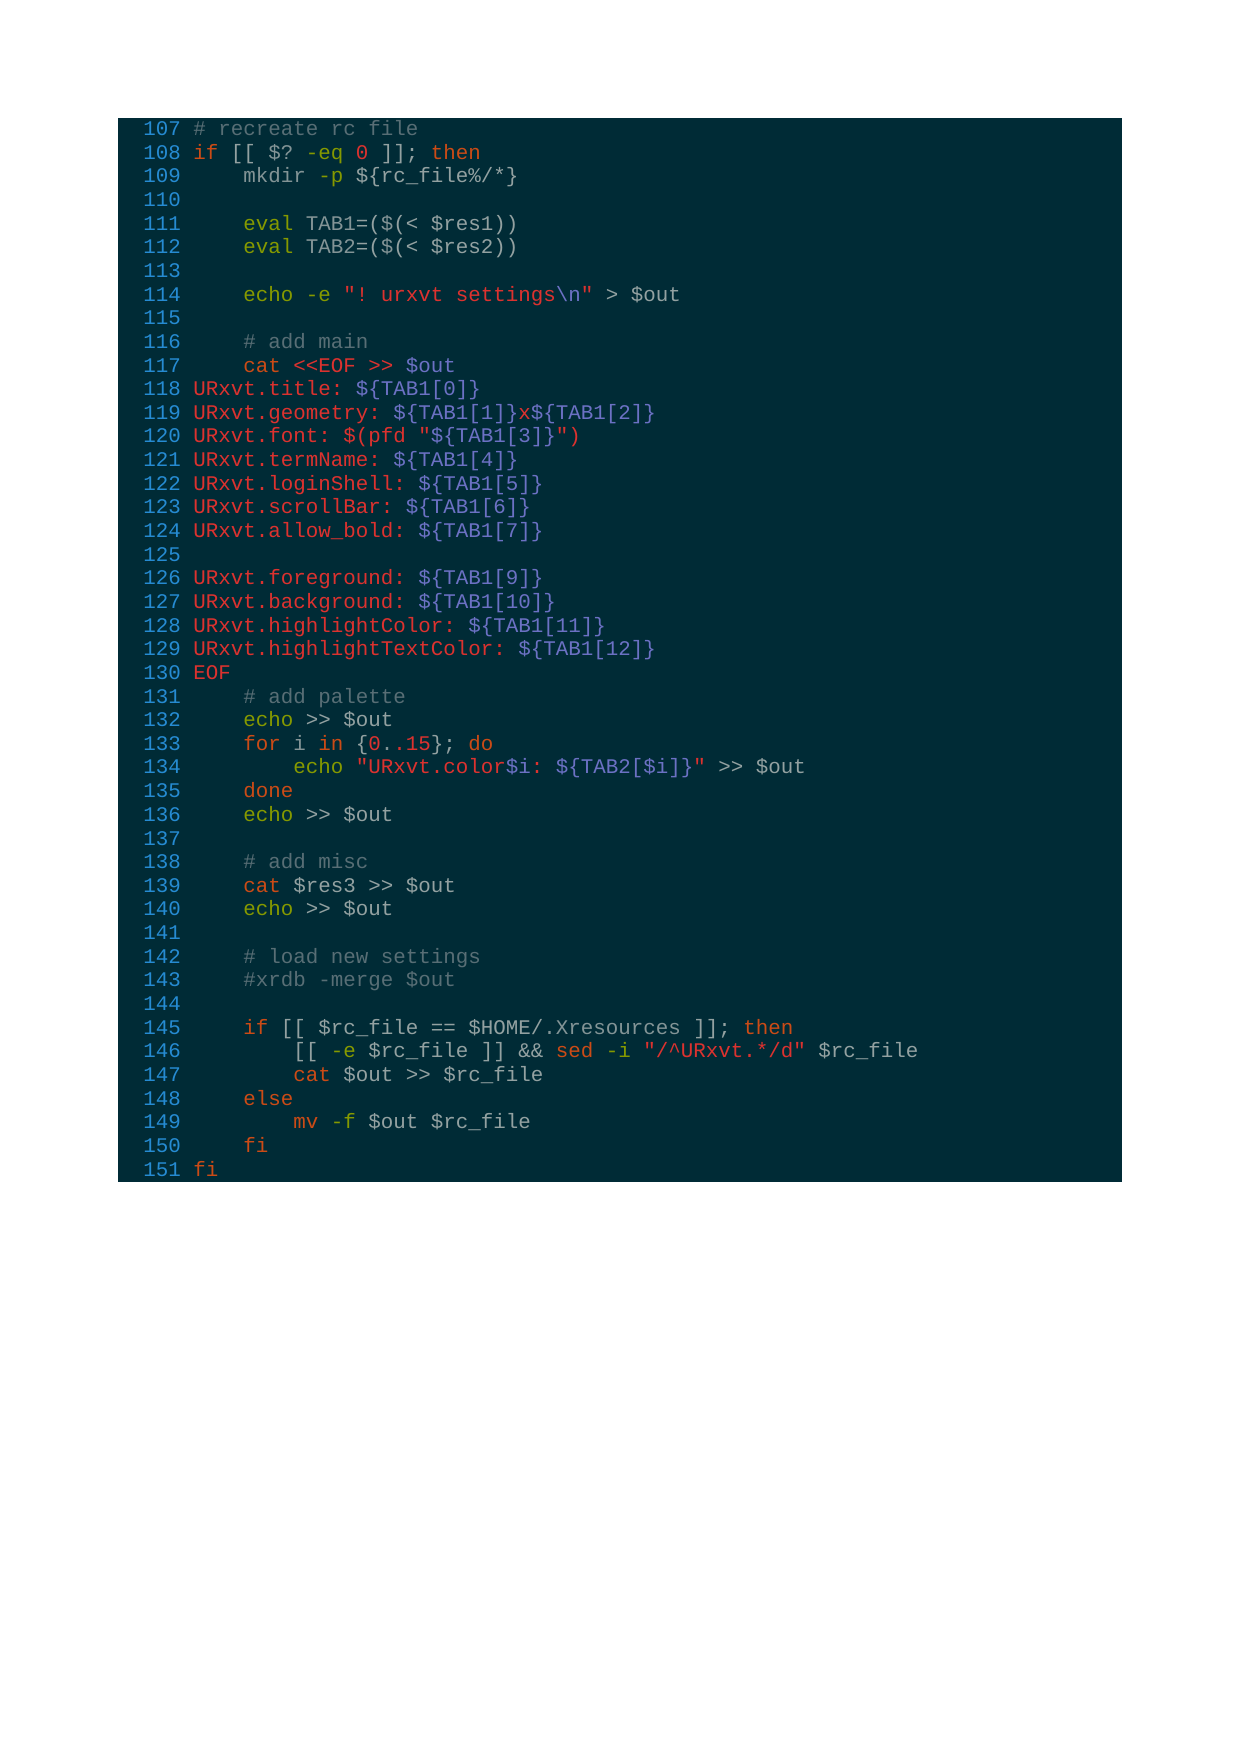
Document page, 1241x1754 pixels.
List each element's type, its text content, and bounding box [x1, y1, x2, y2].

text 109 mkdir -p ${rc_file%/*} [118, 165, 1122, 189]
text 148 else [118, 1088, 1122, 1111]
text 121 URxvt.termName: ${TAB1[4]} [118, 449, 1122, 473]
text 120 URxvt.font: $(pfd "${TAB1[3]}") [118, 426, 1122, 449]
text 107 # recreate rc file [118, 118, 1122, 142]
text 112 eval TAB2=($(< $res2)) [118, 236, 1122, 260]
text 134 echo "URxvt.color$i: ${TAB2[$i]}" >> $out [118, 757, 1122, 780]
text 111 eval TAB1=($(< $res1)) [118, 213, 1122, 236]
text 146 [[ -e $rc_file ]] && sed -i "/^URxvt.*/d" $rc_file [118, 1040, 1122, 1064]
text 124 URxvt.allow_bold: ${TAB1[7]} [118, 520, 1122, 544]
text 137 [118, 827, 1122, 851]
text 141 [118, 922, 1122, 946]
text 131 # add palette [118, 686, 1122, 709]
text 127 URxvt.background: ${TAB1[10]} [118, 591, 1122, 615]
text 114 echo -e "! urxvt settings\n" > $out [118, 284, 1122, 307]
text 108 if [[ $? -eq 0 ]]; then [118, 142, 1122, 165]
text 113 [118, 260, 1122, 284]
text 129 URxvt.highlightTextColor: ${TAB1[12]} [118, 638, 1122, 662]
text 115 [118, 307, 1122, 331]
text 139 cat $res3 >> $out [118, 875, 1122, 898]
text 150 fi [118, 1135, 1122, 1158]
text 132 echo >> $out [118, 709, 1122, 733]
text 122 URxvt.loginShell: ${TAB1[5]} [118, 473, 1122, 496]
text 144 [118, 993, 1122, 1017]
text 142 # load new settings [118, 946, 1122, 969]
text 119 URxvt.geometry: ${TAB1[1]}x${TAB1[2]} [118, 402, 1122, 426]
text 110 [118, 189, 1122, 213]
text 118 URxvt.title: ${TAB1[0]} [118, 378, 1122, 402]
text 145 if [[ $rc_file == $HOME/.Xresources ]]; then [118, 1017, 1122, 1040]
text 126 URxvt.foreground: ${TAB1[9]} [118, 567, 1122, 591]
text 140 echo >> $out [118, 898, 1122, 922]
text 125 [118, 544, 1122, 567]
text 117 cat <<EOF >> $out [118, 354, 1122, 378]
text 135 done [118, 780, 1122, 804]
text 133 for i in {0..15}; do [118, 733, 1122, 757]
text 123 URxvt.scrollBar: ${TAB1[6]} [118, 496, 1122, 520]
text 147 cat $out >> $rc_file [118, 1064, 1122, 1088]
text 116 # add main [118, 331, 1122, 354]
text 128 URxvt.highlightColor: ${TAB1[11]} [118, 615, 1122, 638]
text 151 fi [118, 1158, 1122, 1182]
text 143 #xrdb -merge $out [118, 969, 1122, 993]
text 130 EOF [118, 662, 1122, 686]
text 149 mv -f $out $rc_file [118, 1111, 1122, 1135]
text 138 # add misc [118, 851, 1122, 875]
text 136 echo >> $out [118, 804, 1122, 827]
